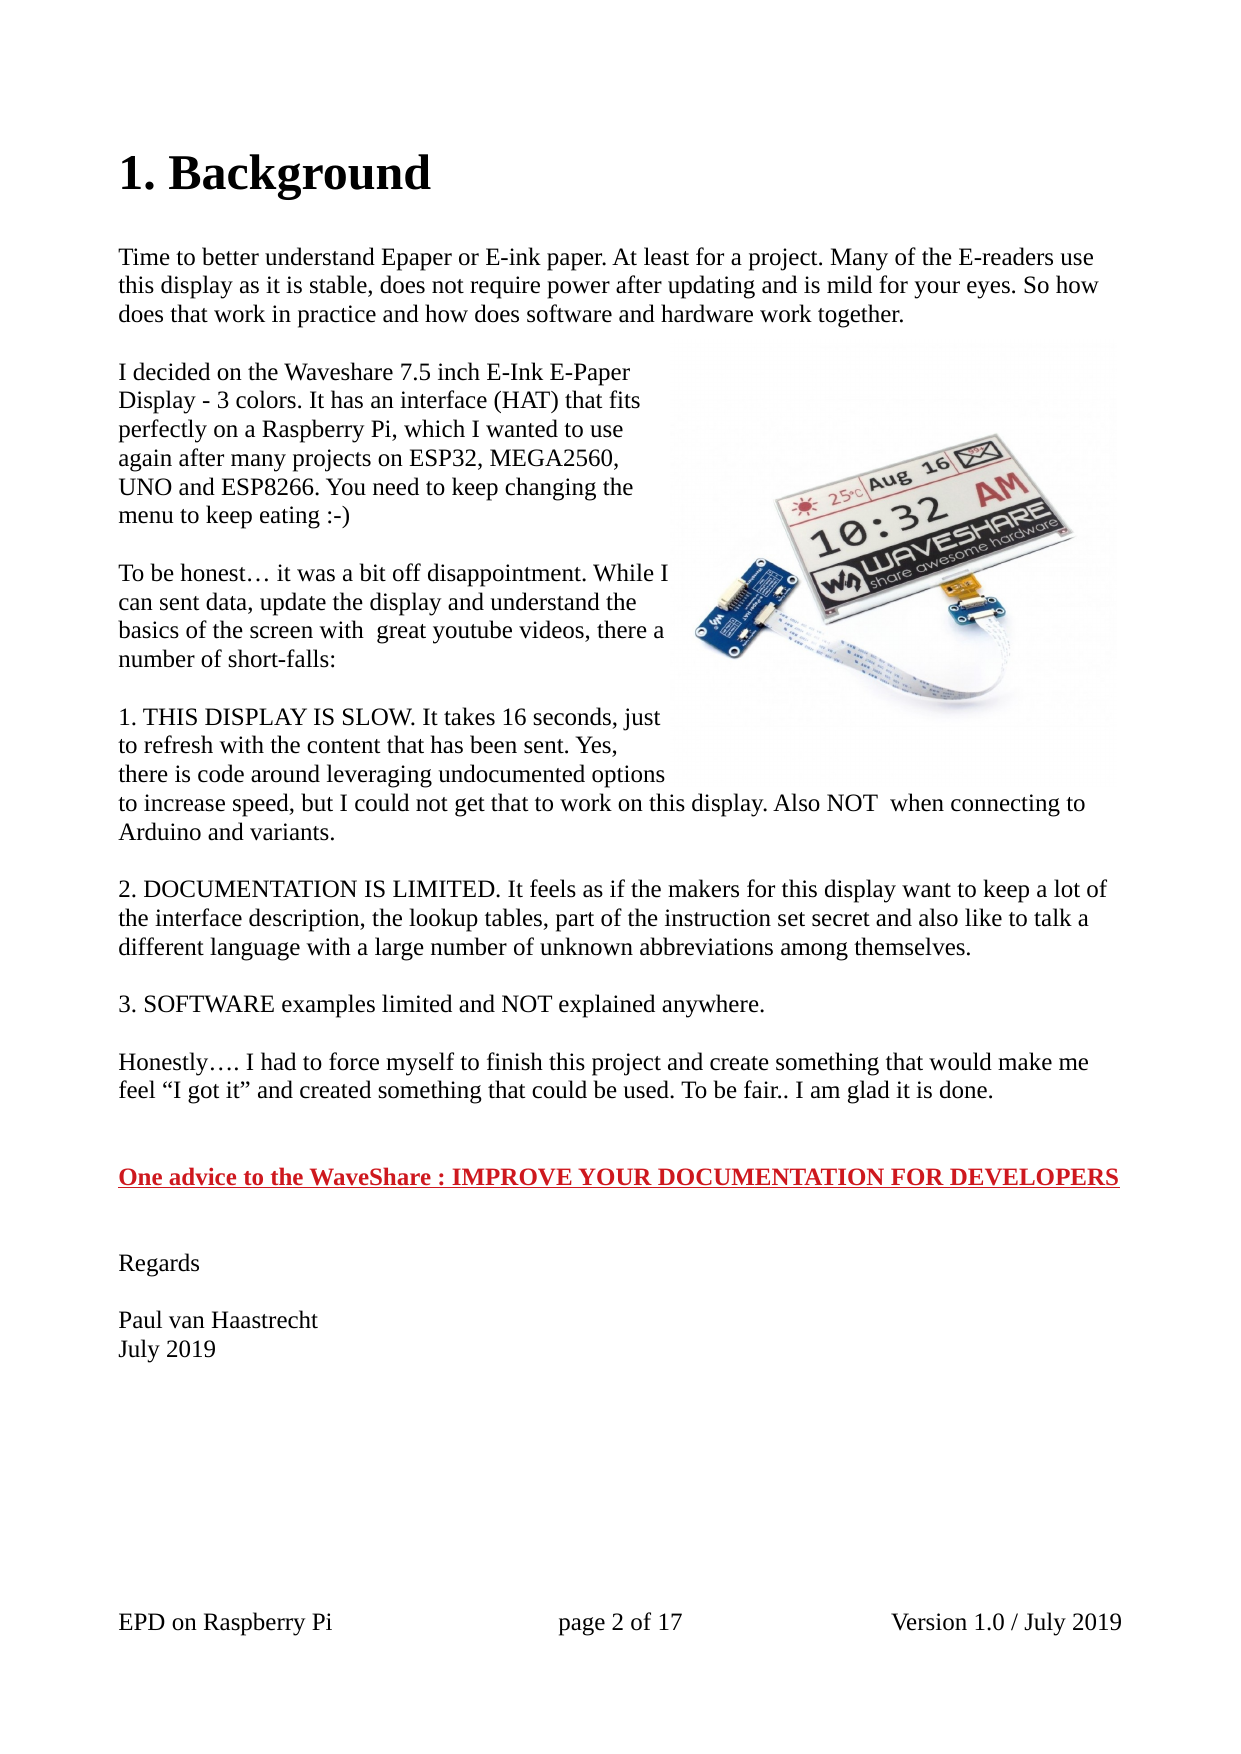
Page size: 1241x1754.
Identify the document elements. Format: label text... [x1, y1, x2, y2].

text Paul van Haastrecht [118, 1306, 1122, 1334]
text Honestly…. I had to force myself to finish this project and create something that would make me feel “I got it” and created something that could be used. To be fair.. I am glad it is done. [118, 1047, 1122, 1104]
picture [670, 339, 1118, 787]
text To be honest… it was a bit off disappointment. While I can sent data, update the display and understand the basics of the screen with great youtube videos, there a number of short-falls: [118, 558, 670, 673]
text 2. DOCUMENTATION IS LIMITED. It feels as if the makers for this display want to keep a lot of the interface description, the lookup tables, part of the instruction set secret and also like to talk a different language with a large number of unknown abbreviations among themselves. [118, 874, 1122, 961]
text I decided on the Waveshare 7.5 inch E-Ink E-Paper Display - 3 colors. It has an interface (HAT) that fits perfectly on a Raspberry Pi, which I wanted to use again after many projects on ESP32, MEGA2560, UNO and ESP8266. You need to keep changing the menu to keep eating :-) [118, 357, 670, 529]
text One advice to the WaveShare : IMPROVE YOUR DOCUMENTATION FOR DEVELOPERS [118, 1162, 1122, 1191]
subtitle 1. Background [118, 143, 1122, 201]
text Time to better understand Epaper or E-ink paper. At least for a project. Many of the E-readers use this display as it is stable, does not require power after updating and is mild for your eyes. So how does that work in practice and how does software and hardware work together. [118, 242, 1122, 328]
text 1. THIS DISPLAY IS SLOW. It takes 16 seconds, just to refresh with the content that has been sent. Yes, there is code around leveraging undocumented options to increase speed, but I could not get that to work on this display. Also NOT when connecting to Arduino and variants. [118, 702, 1122, 846]
text 3. SOFTWARE examples limited and NOT explained anywhere. [118, 989, 1122, 1018]
text July 2019 [118, 1334, 1122, 1363]
text Regards [118, 1248, 1122, 1277]
